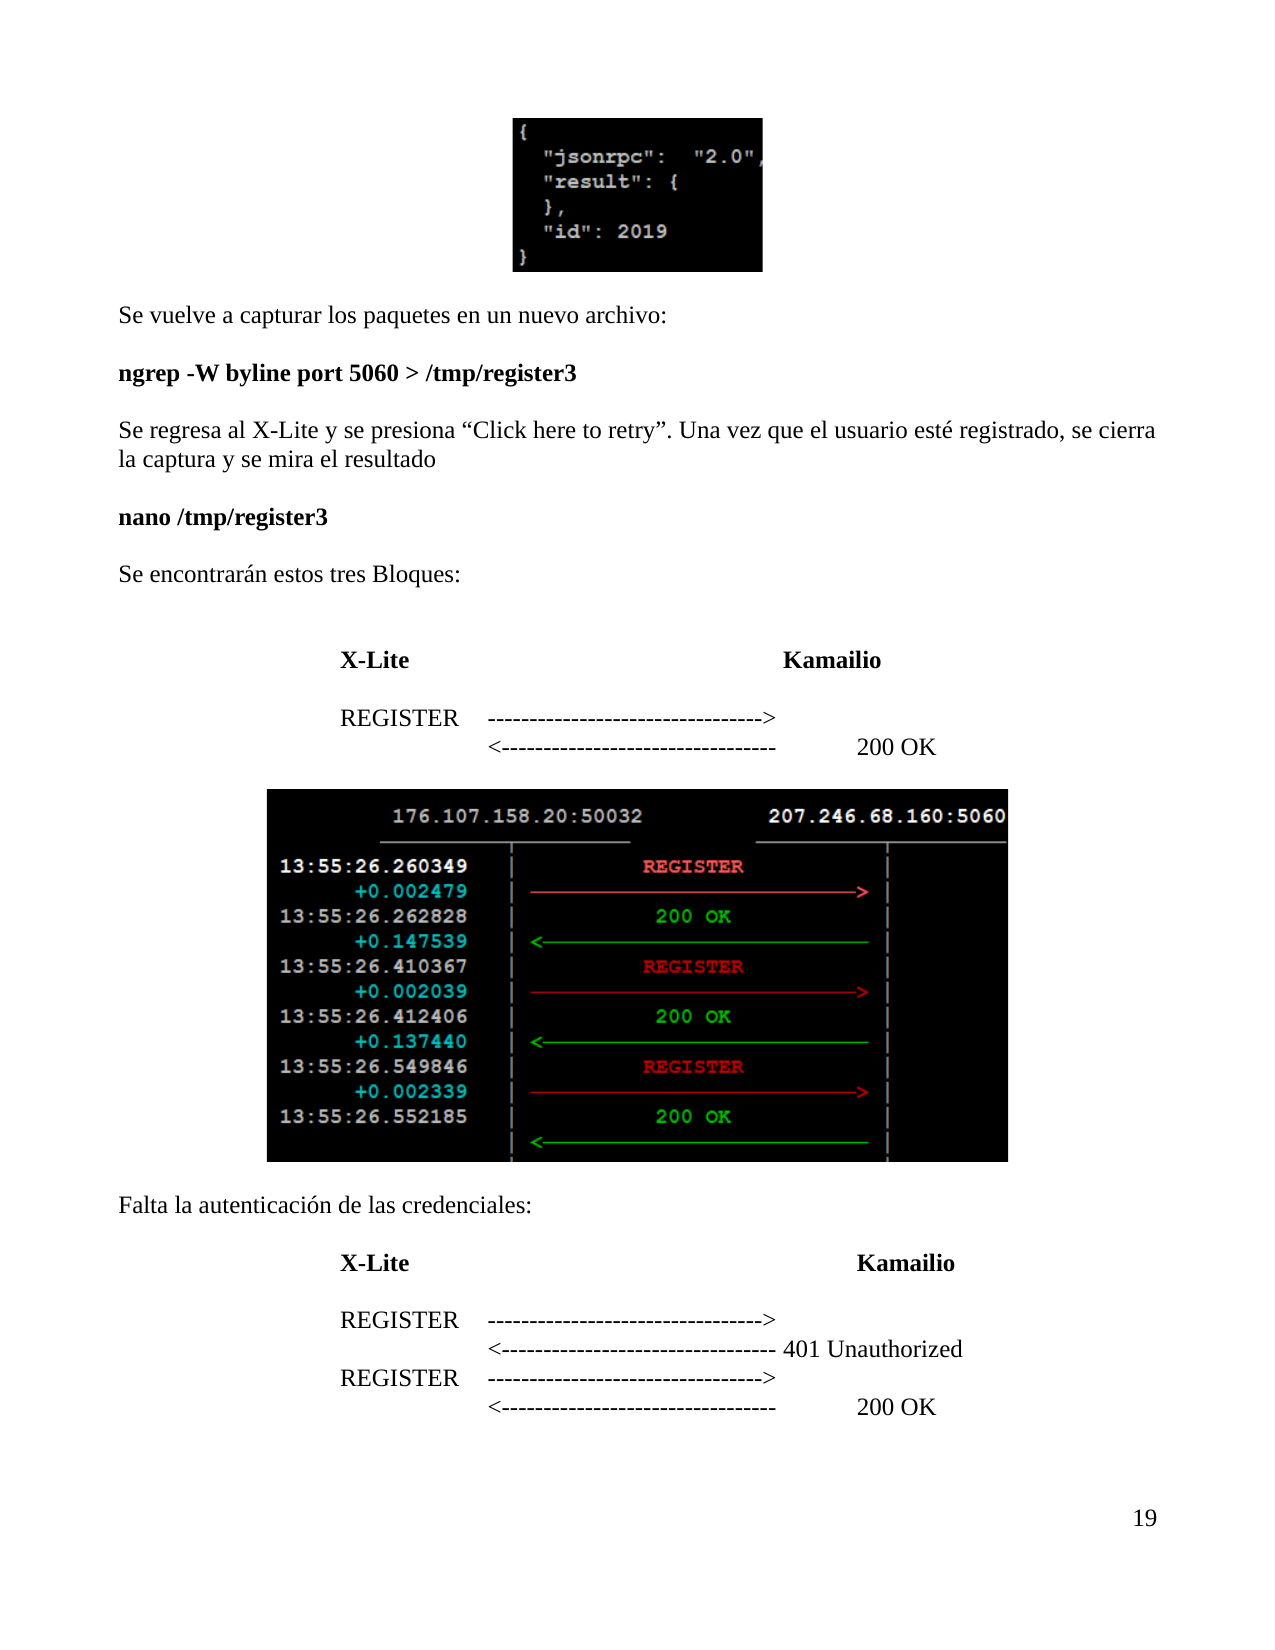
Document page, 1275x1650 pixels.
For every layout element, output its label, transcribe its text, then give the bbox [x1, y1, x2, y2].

text <--------------------------------- 200 OK [118, 732, 1157, 761]
picture [512, 118, 763, 272]
text Se encontrarán estos tres Bloques: [118, 559, 1157, 588]
text nano /tmp/register3 [118, 502, 1157, 531]
text <--------------------------------- 401 Unauthorized REGISTER ---------------------------------> [118, 1334, 1157, 1392]
text <--------------------------------- 200 OK [118, 1392, 1157, 1421]
text X-Lite Kamailio [118, 646, 1157, 674]
picture [266, 789, 1009, 1162]
text REGISTER ---------------------------------> [118, 1306, 1157, 1334]
text Falta la autenticación de las credenciales: [118, 1191, 1157, 1219]
text X-Lite Kamailio [118, 1248, 1157, 1277]
text REGISTER ---------------------------------> [118, 703, 1157, 732]
text Se regresa al X-Lite y se presiona “Click here to retry”. Una vez que el usuario esté registrado, se cierra la captura y se mira el resultado [118, 416, 1157, 473]
text Se vuelve a capturar los paquetes en un nuevo archivo: [118, 301, 1157, 329]
text ngrep -W byline port 5060 > /tmp/register3 [118, 358, 1157, 387]
